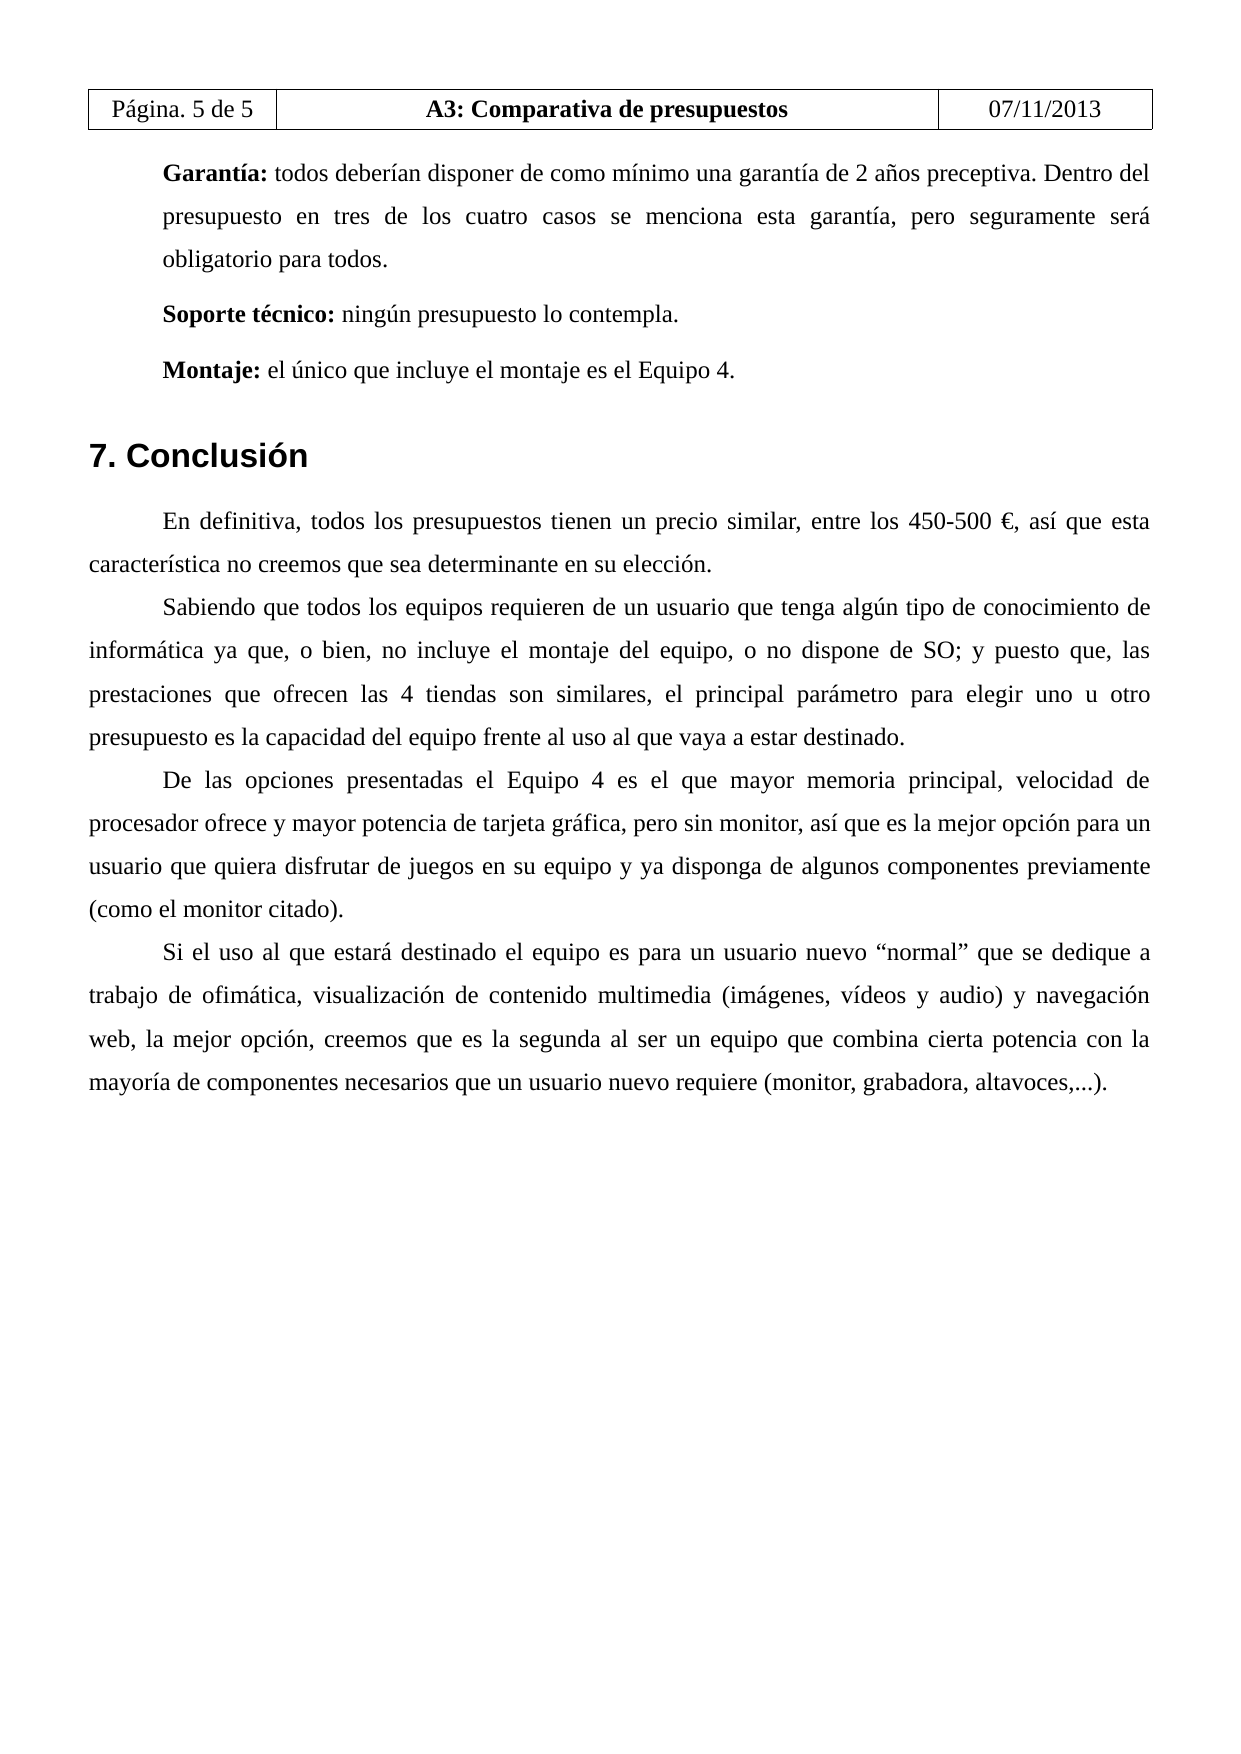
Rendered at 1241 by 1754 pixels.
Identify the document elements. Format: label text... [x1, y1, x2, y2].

text Garantía: todos deberían disponer de como mínimo una garantía de 2 años preceptiva. Dentro del presupuesto en tres de los cuatro casos se menciona esta garantía, pero seguramente será obligatorio para todos. [162, 158, 1152, 273]
text Soporte técnico: ningún presupuesto lo contempla. [162, 299, 1152, 328]
text Montaje: el único que incluye el montaje es el Equipo 4. [162, 355, 1152, 384]
text Sabiendo que todos los equipos requieren de un usuario que tenga algún tipo de conocimiento de informática ya que, o bien, no incluye el montaje del equipo, o no dispone de SO; y puesto que, las prestaciones que ofrecen las 4 tiendas son similares, el principal parámetro para elegir uno u otro presupuesto es la capacidad del equipo frente al uso al que vaya a estar destinado. [88, 592, 1152, 751]
text De las opciones presentadas el Equipo 4 es el que mayor memoria principal, velocidad de procesador ofrece y mayor potencia de tarjeta gráfica, pero sin monitor, así que es la mejor opción para un usuario que quiera disfrutar de juegos en su equipo y ya disponga de algunos componentes previamente (como el monitor citado). [88, 765, 1152, 923]
subtitle 7. Conclusión [88, 436, 1152, 474]
text Si el uso al que estará destinado el equipo es para un usuario nuevo “normal” que se dedique a trabajo de ofimática, visualización de contenido multimedia (imágenes, vídeos y audio) y navegación web, la mejor opción, creemos que es la segunda al ser un equipo que combina cierta potencia con la mayoría de componentes necesarios que un usuario nuevo requiere (monitor, grabadora, altavoces,...). [88, 937, 1152, 1096]
text En definitiva, todos los presupuestos tienen un precio similar, entre los 450-500 €, así que esta característica no creemos que sea determinante en su elección. [88, 506, 1152, 578]
